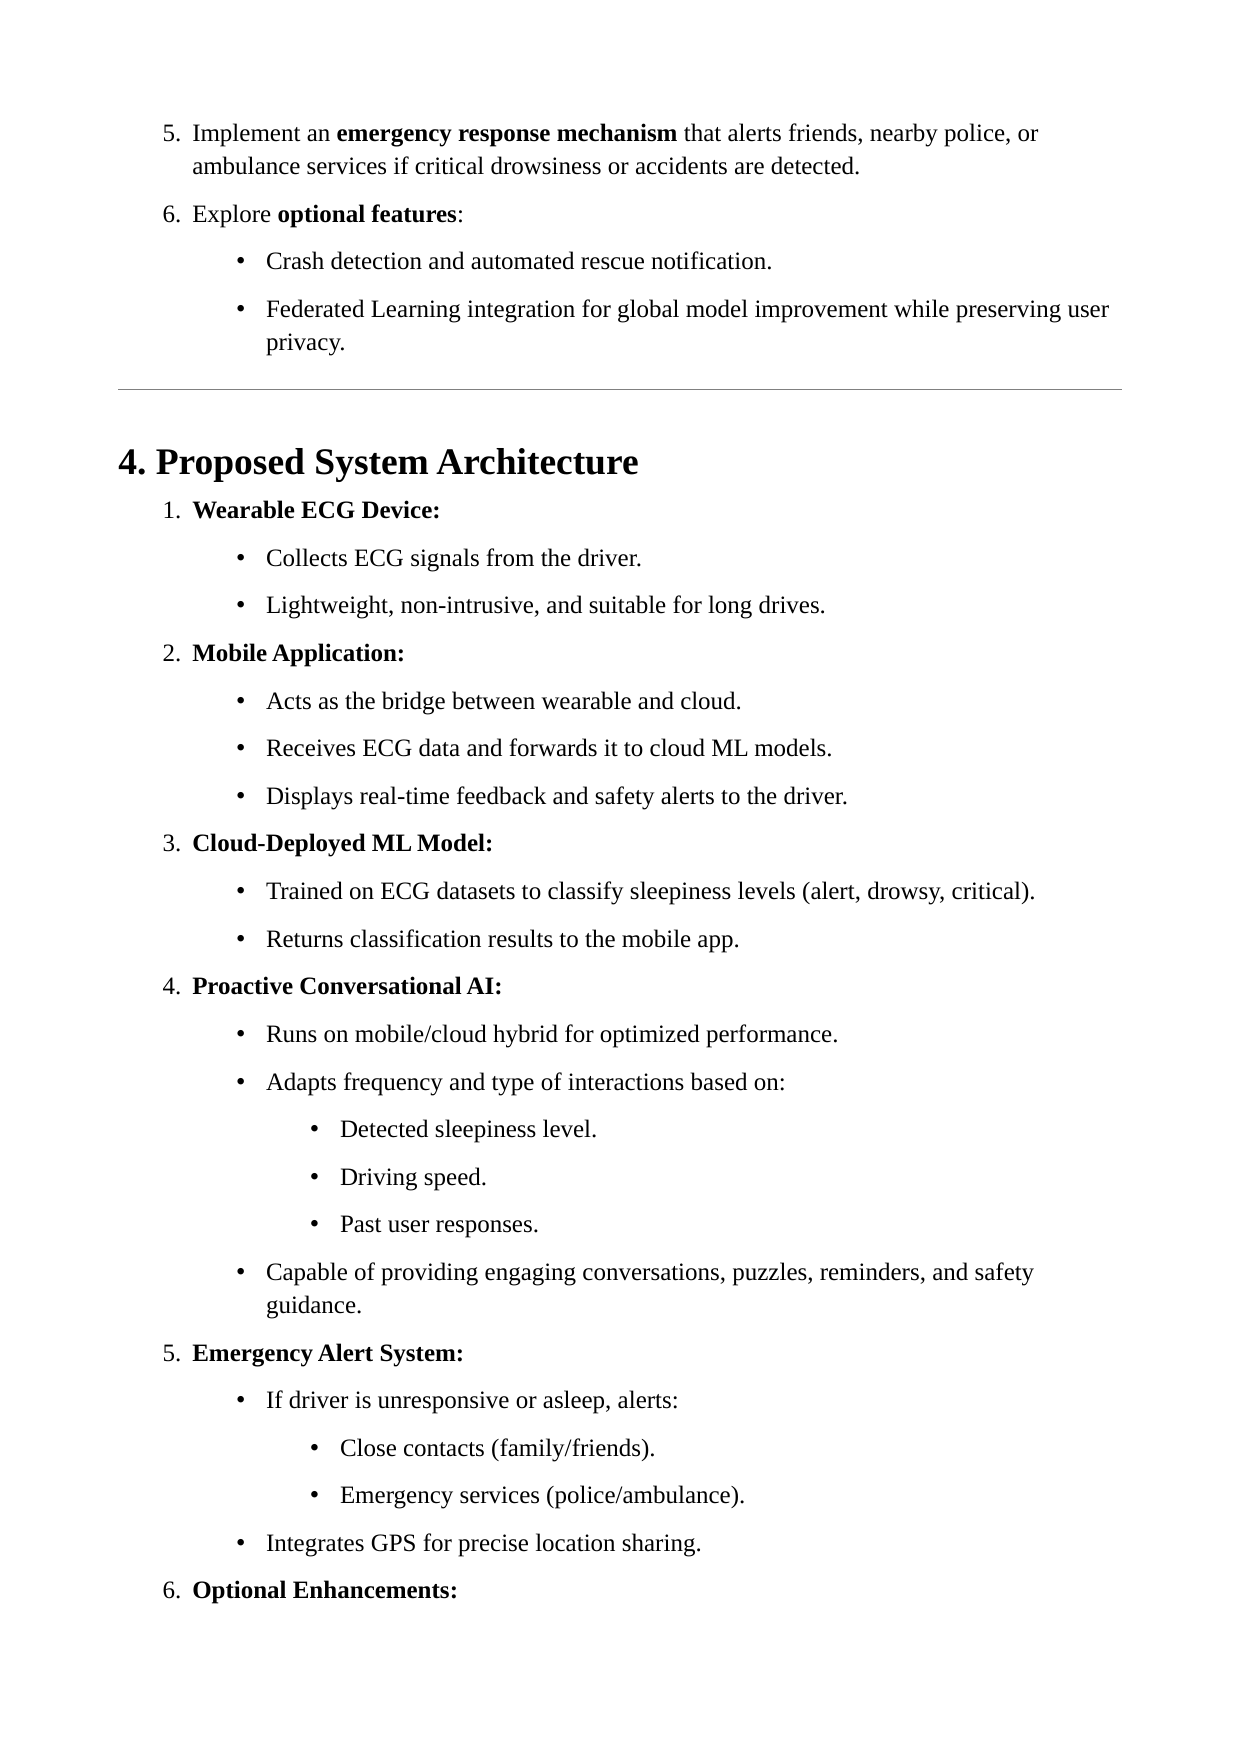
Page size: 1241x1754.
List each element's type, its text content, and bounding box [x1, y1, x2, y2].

list Wearable ECG Device: [162, 495, 1122, 524]
list Emergency Alert System: [162, 1338, 1122, 1366]
subtitle 4. Proposed System Architecture [118, 440, 1122, 483]
list Mobile Application: [162, 638, 1122, 667]
list Lightweight, non-intrusive, and suitable for long drives. [236, 591, 1122, 619]
list Cloud-Deployed ML Model: [162, 828, 1122, 857]
list Proactive Conversational AI: [162, 971, 1122, 1000]
list Collects ECG signals from the driver. [236, 543, 1122, 572]
list Returns classification results to the mobile app. [236, 924, 1122, 952]
list Acts as the bridge between wearable and cloud. [236, 686, 1122, 714]
list Adapts frequency and type of interactions based on: [236, 1067, 1122, 1095]
list Detected sleepiness level. [310, 1114, 1122, 1143]
list Driving speed. [310, 1162, 1122, 1191]
list Crash detection and automated rescue notification. [236, 246, 1122, 275]
list Receives ECG data and forwards it to cloud ML models. [236, 733, 1122, 762]
list Explore optional features: [162, 199, 1122, 227]
list Runs on mobile/cloud hybrid for optimized performance. [236, 1019, 1122, 1048]
list Optional Enhancements: [162, 1576, 1122, 1604]
list If driver is unresponsive or asleep, alerts: [236, 1385, 1122, 1414]
list Emergency services (police/ambulance). [310, 1480, 1122, 1509]
list Federated Learning integration for global model improvement while preserving user privacy. [236, 294, 1122, 356]
list Integrates GPS for precise location sharing. [236, 1528, 1122, 1557]
list Displays real-time feedback and safety alerts to the driver. [236, 781, 1122, 810]
list Trained on ECG datasets to classify sleepiness levels (alert, drowsy, critical). [236, 876, 1122, 905]
list Implement an emergency response mechanism that alerts friends, nearby police, or ambulance services if critical drowsiness or accidents are detected. [162, 118, 1122, 180]
list Capable of providing engaging conversations, puzzles, reminders, and safety guidance. [236, 1257, 1122, 1319]
list Close contacts (family/friends). [310, 1433, 1122, 1462]
list Past user responses. [310, 1209, 1122, 1238]
